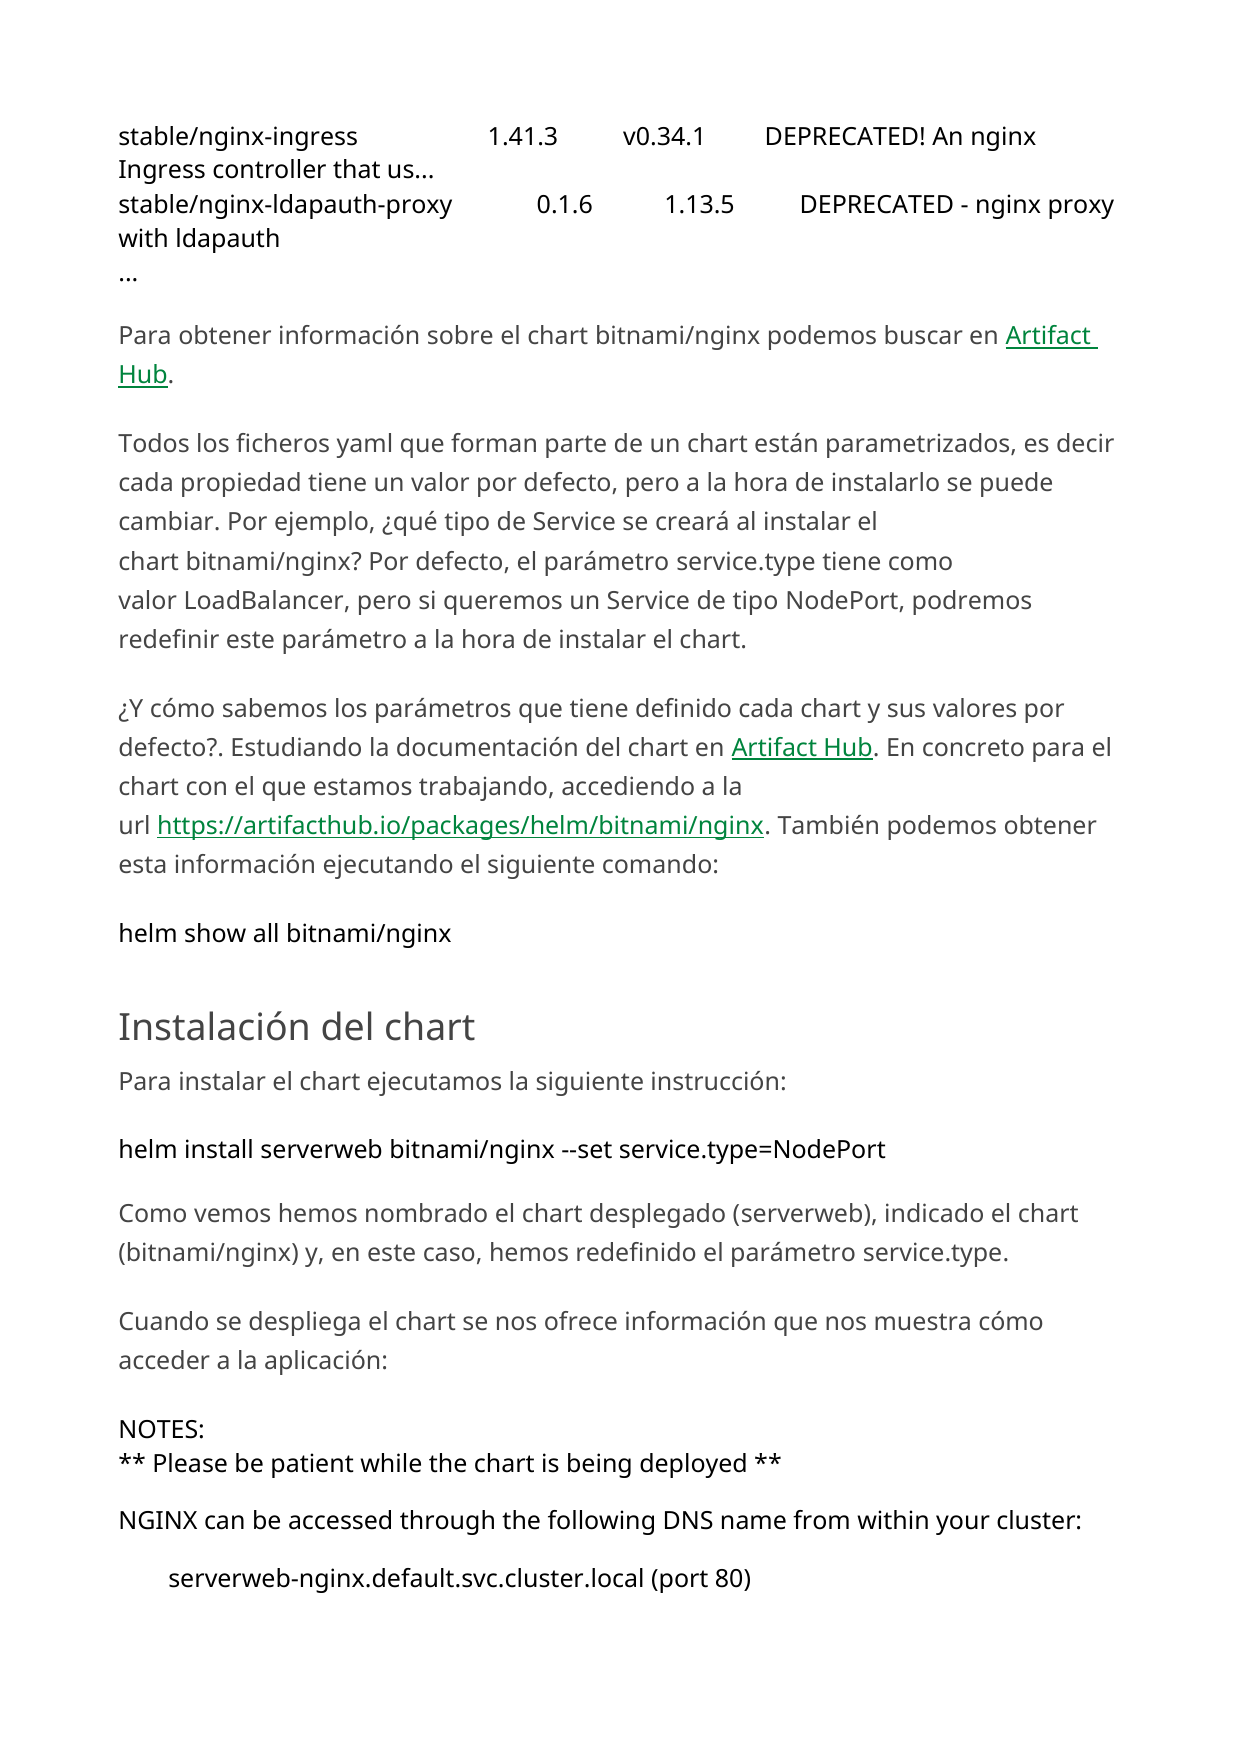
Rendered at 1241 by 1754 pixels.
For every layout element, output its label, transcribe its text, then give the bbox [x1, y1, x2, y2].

text serverweb-nginx.default.svc.cluster.local (port 80) [118, 1561, 1122, 1595]
text stable/nginx-ingress 1.41.3 v0.34.1 DEPRECATED! An nginx Ingress controller that us... [118, 118, 1122, 186]
subtitle Instalación del chart [118, 1000, 1122, 1051]
text stable/nginx-ldapauth-proxy 0.1.6 1.13.5 DEPRECATED - nginx proxy with ldapauth [118, 186, 1122, 254]
text helm install serverweb bitnami/nginx --set service.type=NodePort [118, 1132, 1122, 1166]
text ... [118, 254, 1122, 288]
text Como vemos hemos nombrado el chart desplegado (serverweb), indicado el chart (bitnami/nginx) y, en este caso, hemos redefinido el parámetro service.type. [118, 1196, 1122, 1269]
text Para obtener información sobre el chart bitnami/nginx podemos buscar en Artifact Hub. [118, 318, 1122, 391]
text Cuando se despliega el chart se nos ofrece información que nos muestra cómo acceder a la aplicación: [118, 1303, 1122, 1377]
text Para instalar el chart ejecutamos la siguiente instrucción: [118, 1063, 1122, 1097]
text NOTES: [118, 1411, 1122, 1445]
text NGINX can be accessed through the following DNS name from within your cluster: [118, 1503, 1122, 1537]
text Todos los ficheros yaml que forman parte de un chart están parametrizados, es decir cada propiedad tiene un valor por defecto, pero a la hora de instalarlo se puede cambiar. Por ejemplo, ¿qué tipo de Service se creará al instalar el chart bitnami/nginx? Por defecto, el parámetro service.type tiene como valor LoadBalancer, pero si queremos un Service de tipo NodePort, podremos redefinir este parámetro a la hora de instalar el chart. [118, 426, 1122, 656]
text ** Please be patient while the chart is being deployed ** [118, 1445, 1122, 1479]
text helm show all bitnami/nginx [118, 916, 1122, 949]
text ¿Y cómo sabemos los parámetros que tiene definido cada chart y sus valores por defecto?. Estudiando la documentación del chart en Artifact Hub. En concreto para el chart con el que estamos trabajando, accediendo a la url https://artifacthub.io/packages/helm/bitnami/nginx. También podemos obtener esta información ejecutando el siguiente comando: [118, 690, 1122, 881]
